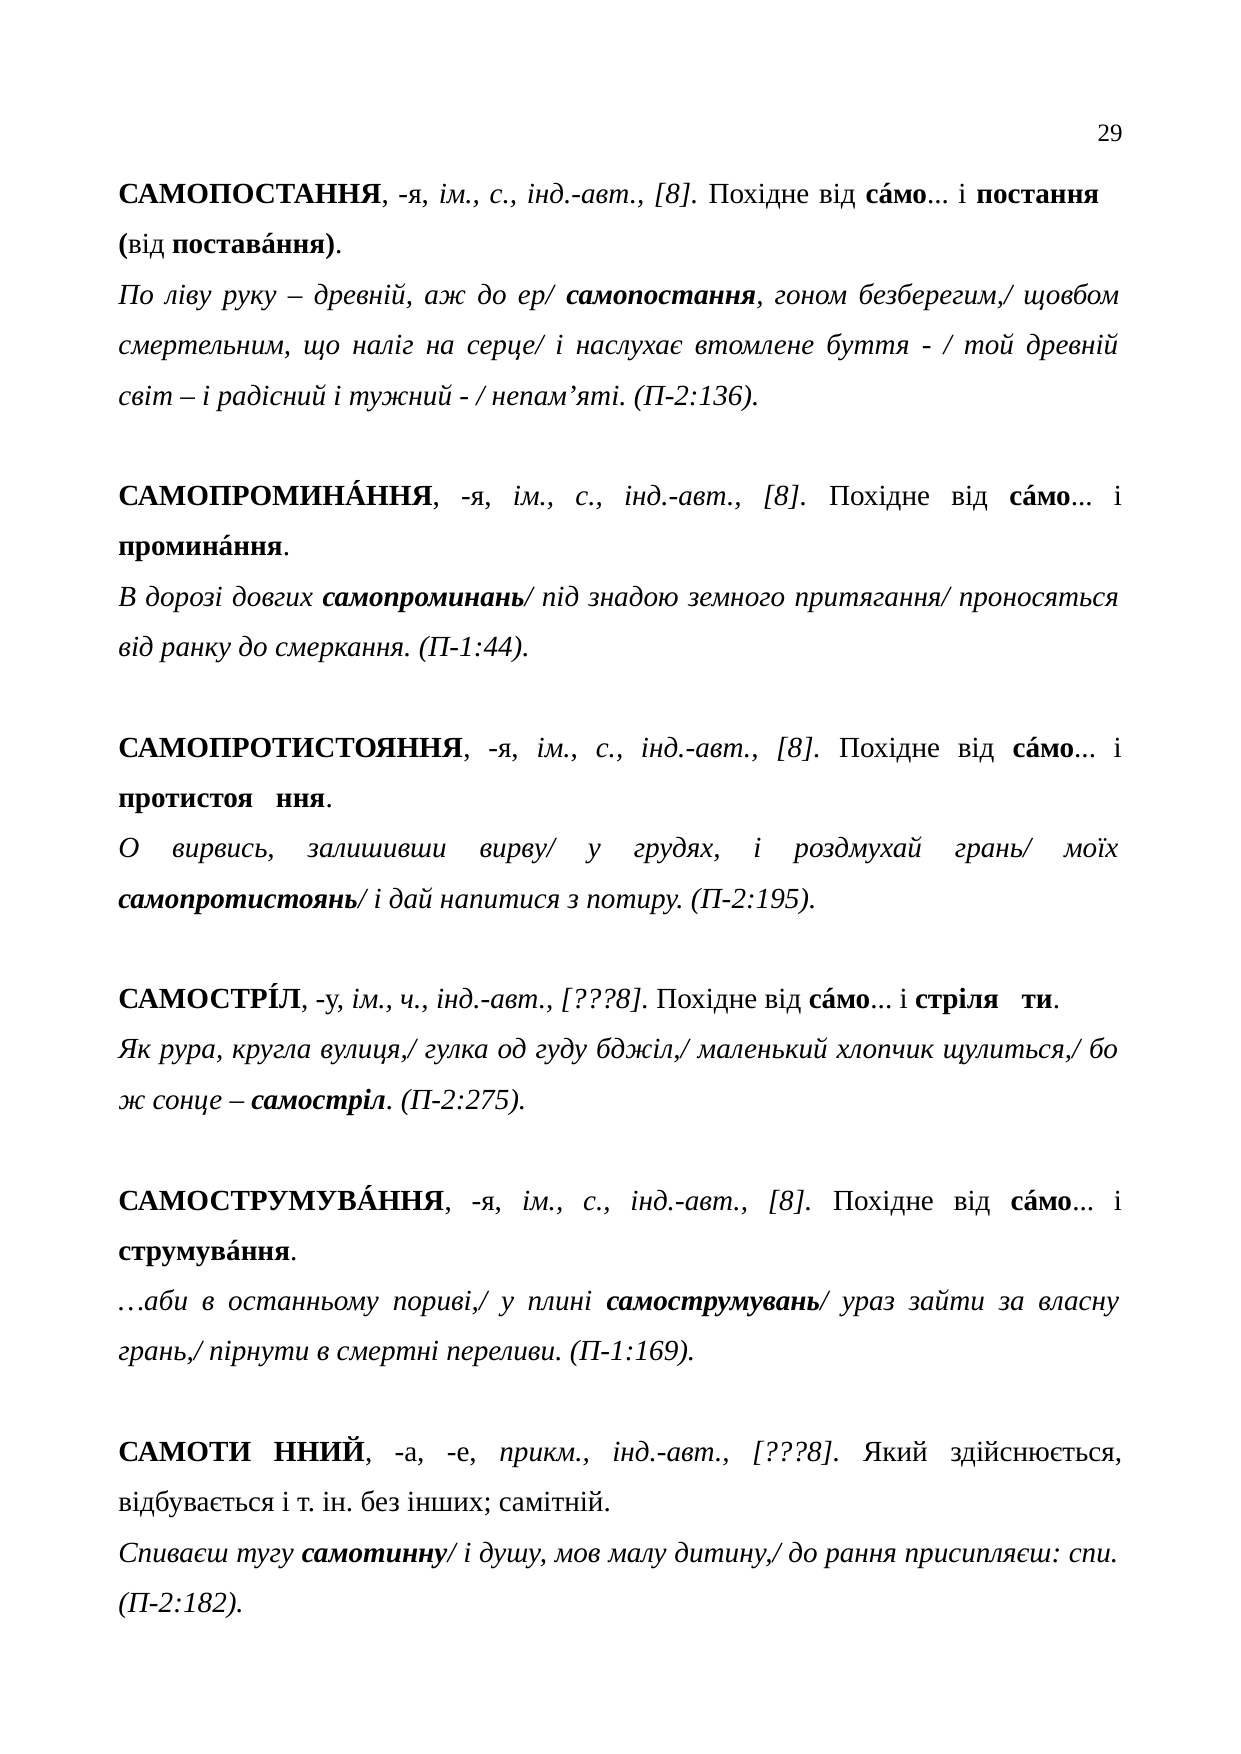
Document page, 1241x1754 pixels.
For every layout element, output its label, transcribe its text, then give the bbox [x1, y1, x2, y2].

subtitle Самострумувáння, -я, ім., с., інд.-авт., [8]. Похідне від сáмо... і струмувáння. [118, 1183, 1122, 1266]
subtitle Самострíл, -у, ім., ч., інд.-авт., [???8]. Похідне від сáмо... і стріляти. [118, 981, 1122, 1015]
subtitle По ліву руку – древній, аж до ер/ самопостання, гоном безберегим,/ щовбом смертельним, що наліг на серце/ і наслухає втомлене буття - / той древній світ – і радісний і тужний - / непам’яті. (П-2:136). [118, 277, 1122, 411]
subtitle Самопостання, -я, ім., с., інд.-авт., [8]. Похідне від сáмо... і постання (від поставáння). [118, 176, 1122, 260]
subtitle В дорозі довгих самопроминань/ під знадою земного притягання/ проносяться від ранку до смеркання. (П-1:44). [118, 579, 1122, 663]
subtitle Самопротистояння, -я, ім., с., інд.-авт., [8]. Похідне від сáмо... і протистояння. [118, 730, 1122, 814]
subtitle Як рура, кругла вулиця,/ гулка од гуду бджіл,/ маленький хлопчик щулиться,/ бо ж сонце – самостріл. (П-2:275). [118, 1032, 1122, 1116]
subtitle Самотинний, -а, -е, прикм., інд.-авт., [???8]. Який здійснюється, відбувається і т. ін. без інших; самітній. [118, 1434, 1122, 1518]
subtitle Спиваєш тугу самотинну/ і душу, мов малу дитину,/ до рання присипляєш: спи. (П-2:182). [118, 1535, 1122, 1619]
subtitle Самопроминáння, -я, ім., с., інд.-авт., [8]. Похідне від сáмо... і проминáння. [118, 478, 1122, 562]
subtitle …аби в останньому пориві,/ у плині самострумувань/ ураз зайти за власну грань,/ пірнути в смертні переливи. (П-1:169). [118, 1283, 1122, 1367]
subtitle О вирвись, залишивши вирву/ у грудях, і роздмухай грань/ моїх самопротистоянь/ і дай напитися з потиру. (П-2:195). [118, 830, 1122, 914]
